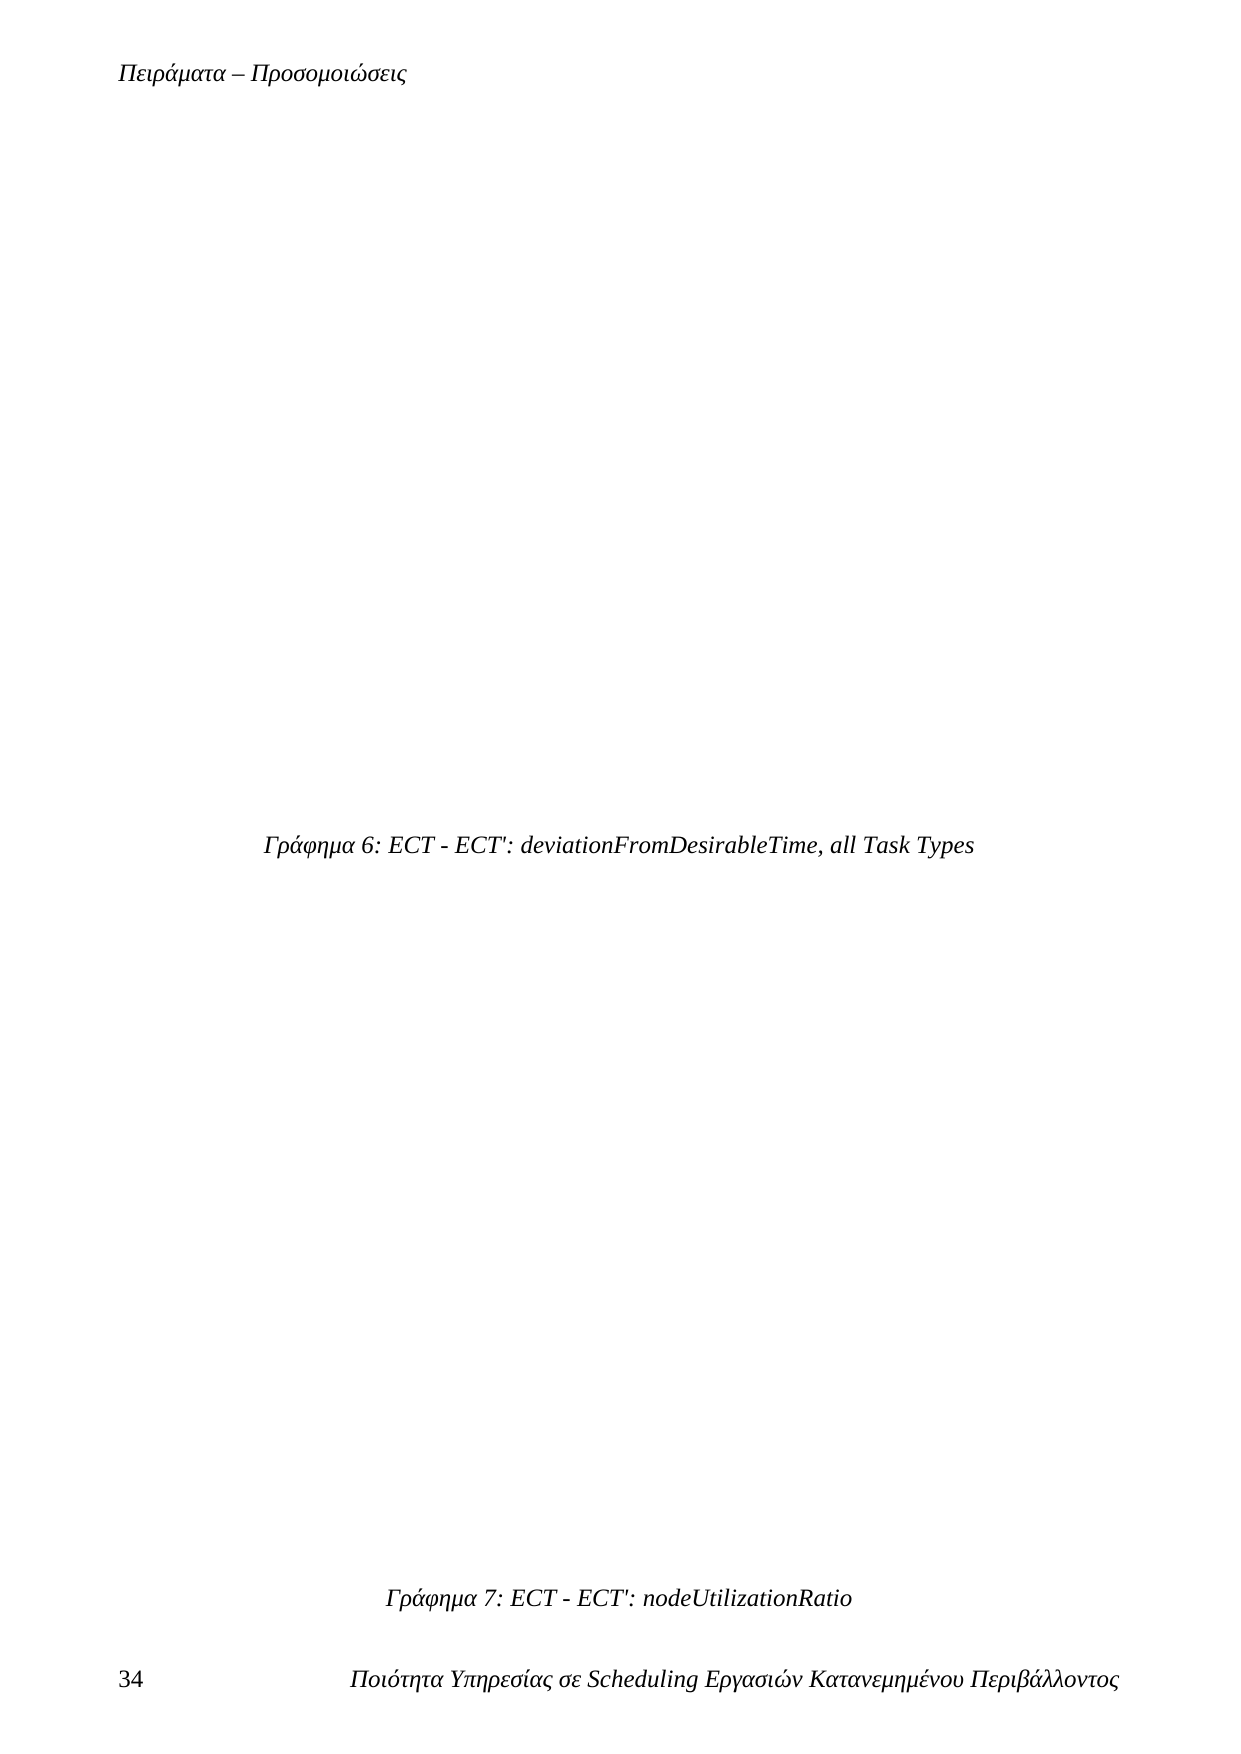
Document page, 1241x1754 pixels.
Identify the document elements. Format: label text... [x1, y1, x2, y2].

text Γράφημα 7: ECT - ECT': nodeUtilizationRatio [118, 883, 1122, 1612]
text Γράφημα 6: ECT - ECT': deviationFromDesirableTime, all Task Types [118, 131, 1122, 859]
